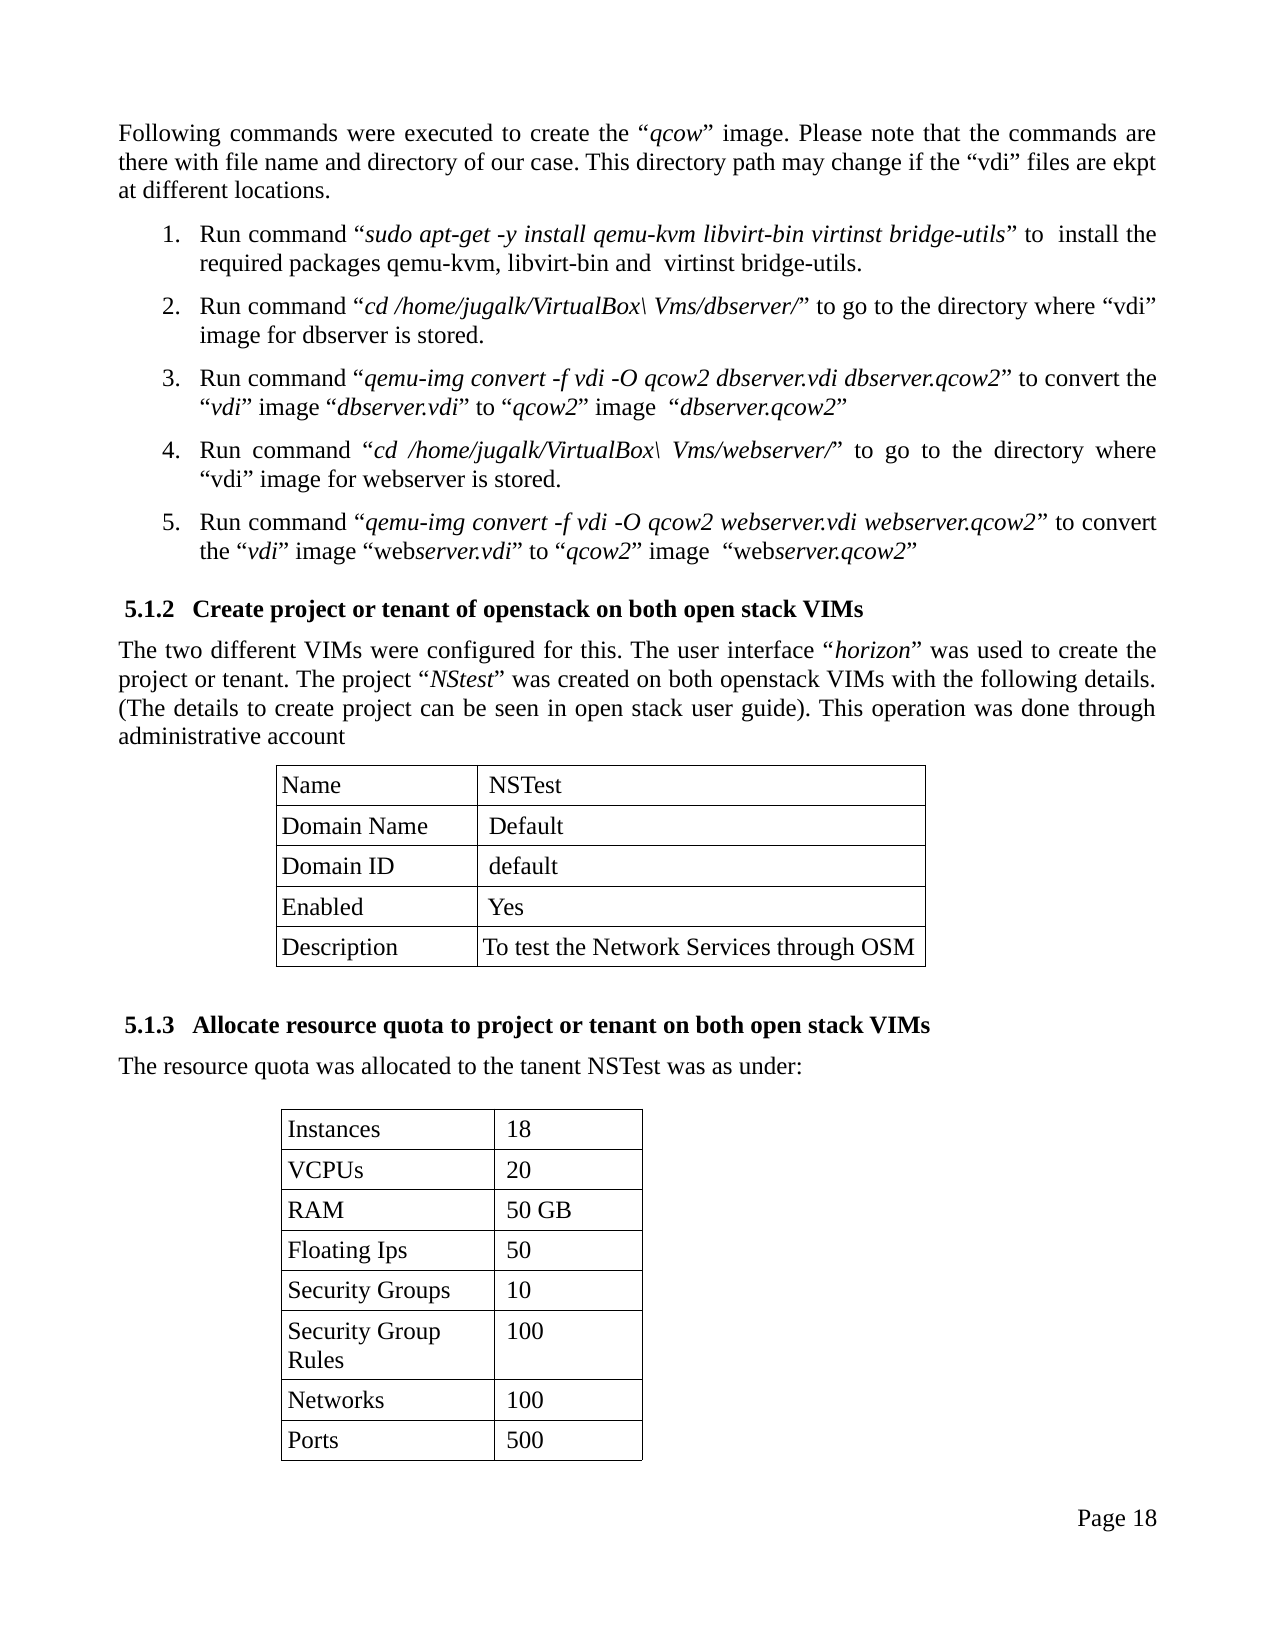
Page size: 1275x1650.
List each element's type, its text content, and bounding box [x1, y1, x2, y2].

table_cell Networks [282, 1380, 494, 1419]
table_header NSTest [478, 766, 925, 805]
table_cell Default [478, 806, 925, 845]
table_cell Yes [478, 887, 925, 926]
list Run command “sudo apt-get -y install qemu-kvm libvirt-bin virtinst bridge-utils” to install the required packages qemu-kvm, libvirt-bin and virtinst bridge-utils. [162, 219, 1157, 276]
subtitle Create project or tenant of openstack on both open stack VIMs [118, 594, 1157, 623]
table_cell 50 [495, 1231, 642, 1270]
table_cell Security Group Rules [282, 1311, 494, 1379]
table_cell 100 [495, 1380, 642, 1419]
table_cell Security Groups [282, 1271, 494, 1310]
table_cell To test the Network Services through OSM [478, 927, 925, 966]
table_cell RAM [282, 1190, 494, 1229]
table_cell Floating Ips [282, 1231, 494, 1270]
subtitle Allocate resource quota to project or tenant on both open stack VIMs [118, 1010, 1157, 1038]
table_cell 100 [495, 1311, 642, 1379]
text Following commands were executed to create the “qcow” image. Please note that the commands are there with file name and directory of our case. This directory path may change if the “vdi” files are ekpt at different locations. [118, 118, 1157, 204]
table_cell Ports [282, 1421, 494, 1460]
list Run command “qemu-img convert -f vdi -O qcow2 webserver.vdi webserver.qcow2” to convert the “vdi” image “webserver.vdi” to “qcow2” image “webserver.qcow2” [162, 507, 1157, 565]
table_cell VCPUs [282, 1150, 494, 1189]
table_cell 50 GB [495, 1190, 642, 1229]
table_header 18 [495, 1110, 642, 1149]
table_header Name [277, 766, 477, 805]
table_cell 20 [495, 1150, 642, 1189]
table_cell Description [277, 927, 477, 966]
table_header Instances [282, 1110, 494, 1149]
list The resource quota was allocated to the tanent NSTest was as under: [118, 1051, 1157, 1080]
table_cell 500 [495, 1421, 642, 1460]
table_cell Enabled [277, 887, 477, 926]
list Run command “cd /home/jugalk/VirtualBox\ Vms/webserver/” to go to the directory where “vdi” image for webserver is stored. [162, 435, 1157, 493]
text The two different VIMs were configured for this. The user interface “horizon” was used to create the project or tenant. The project “NStest” was created on both openstack VIMs with the following details. (The details to create project can be seen in open stack user guide). This operation was done through administrative account [118, 635, 1157, 750]
list Run command “qemu-img convert -f vdi -O qcow2 dbserver.vdi dbserver.qcow2” to convert the “vdi” image “dbserver.vdi” to “qcow2” image “dbserver.qcow2” [162, 363, 1157, 421]
table_cell default [478, 846, 925, 886]
list Run command “cd /home/jugalk/VirtualBox\ Vms/dbserver/” to go to the directory where “vdi” image for dbserver is stored. [162, 291, 1157, 348]
table_cell 10 [495, 1271, 642, 1310]
table_cell Domain Name [277, 806, 477, 845]
table_cell Domain ID [277, 846, 477, 886]
